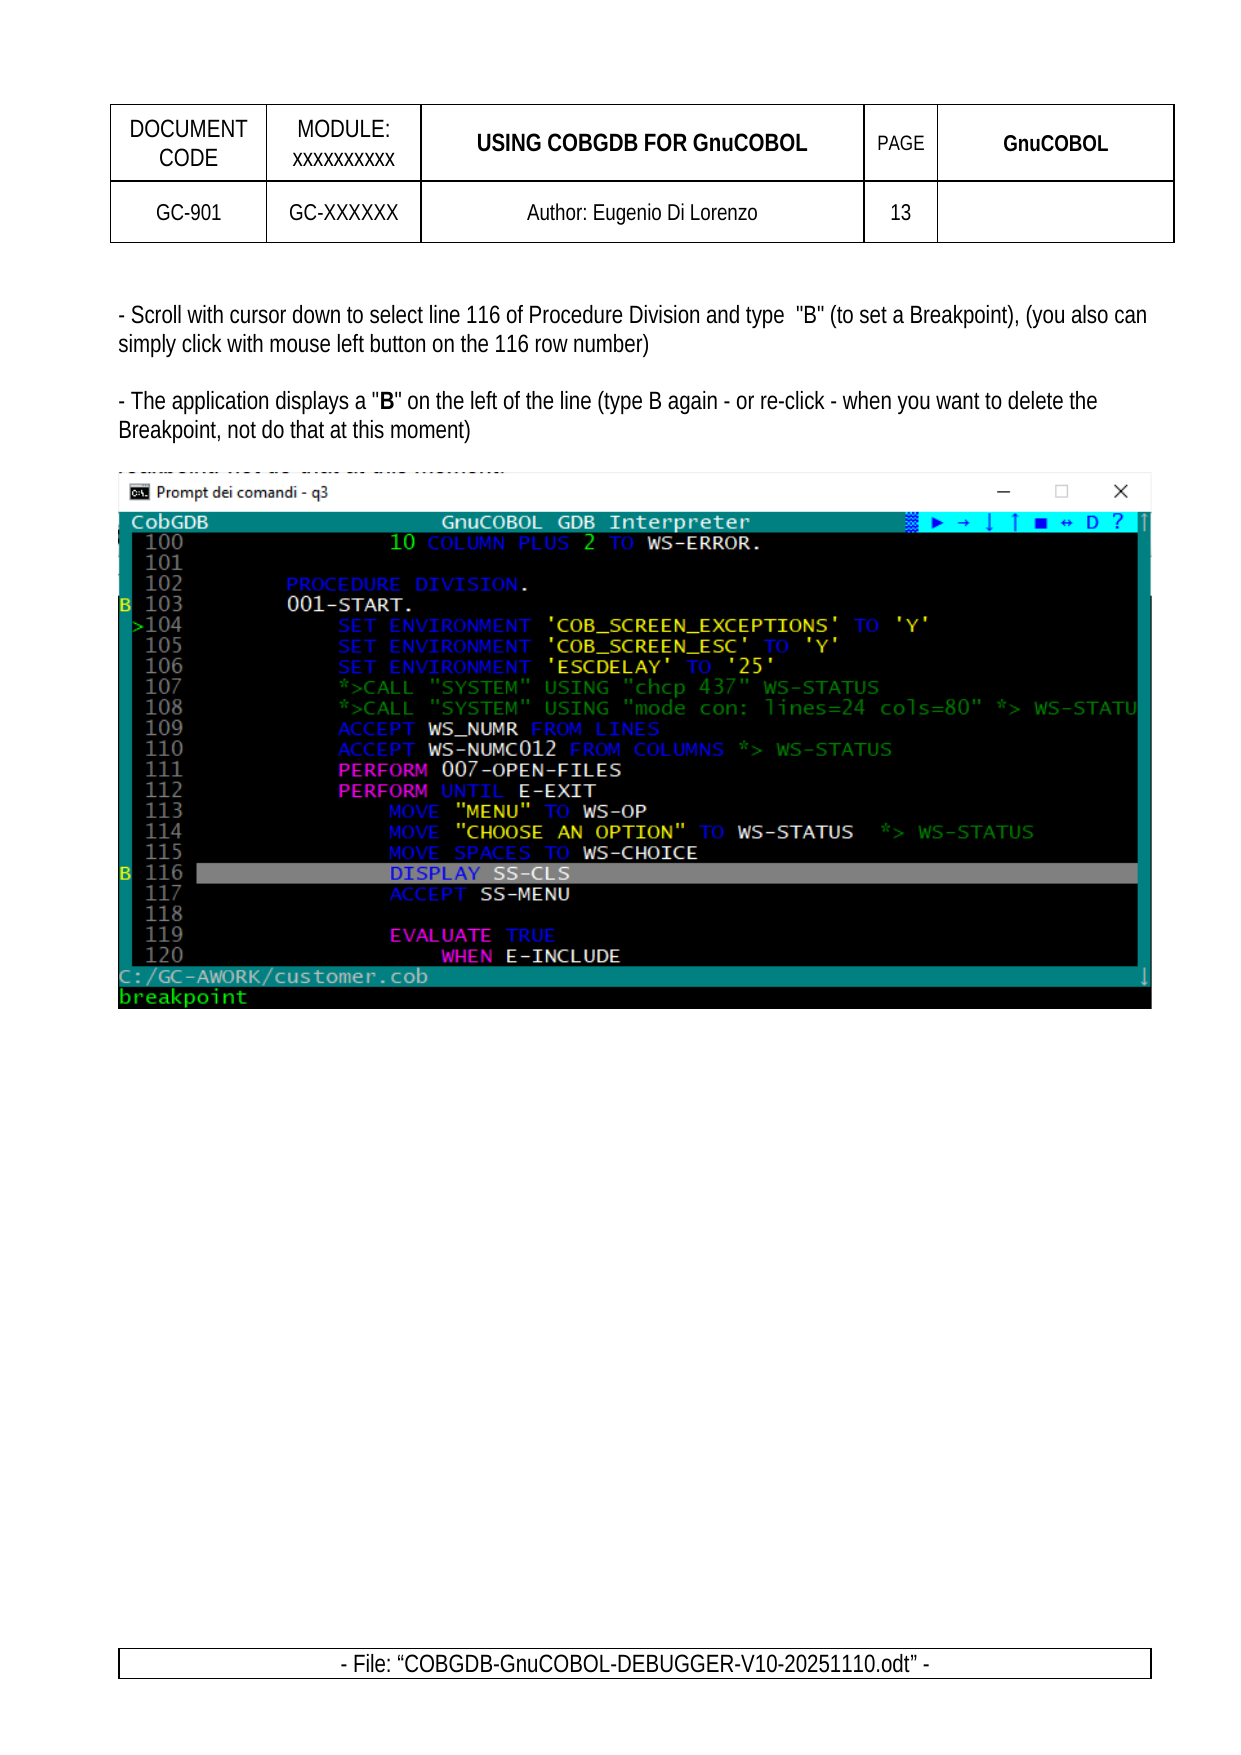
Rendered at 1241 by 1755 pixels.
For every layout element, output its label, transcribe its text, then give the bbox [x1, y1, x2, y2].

text - The application displays a "B" on the left of the line (type B again - or re-click - when you want to delete the Breakpoint, not do that at this moment) [118, 386, 1152, 444]
picture [118, 472, 1152, 1009]
text - Scroll with cursor down to select line 116 of Procedure Division and type "B" (to set a Breakpoint), (you also can simply click with mouse left button on the 116 row number) [118, 300, 1152, 358]
